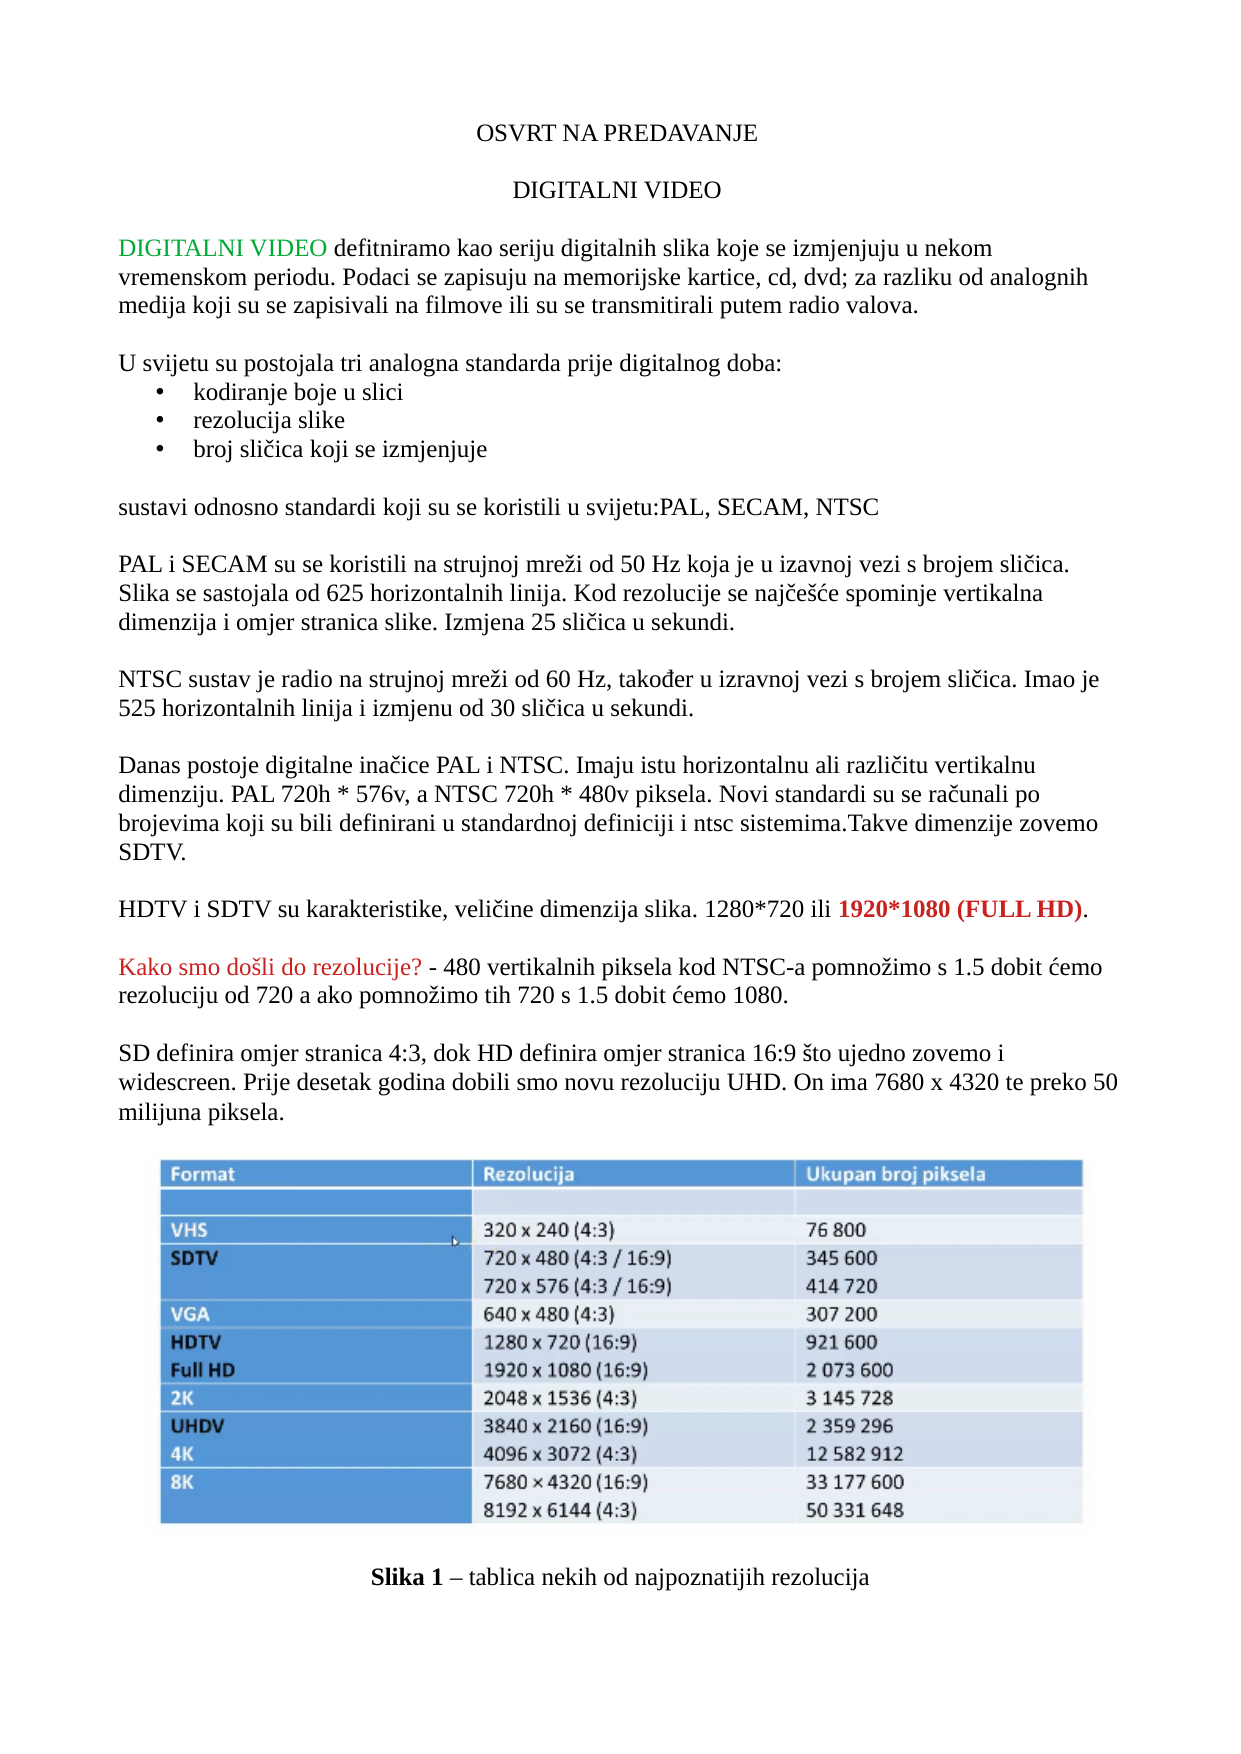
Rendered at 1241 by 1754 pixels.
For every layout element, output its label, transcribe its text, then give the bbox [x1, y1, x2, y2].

text U svijetu su postojala tri analogna standarda prije digitalnog doba: [118, 348, 1122, 377]
text PAL i SECAM su se koristili na strujnoj mreži od 50 Hz koja je u izavnoj vezi s brojem sličica. Slika se sastojala od 625 horizontalnih linija. Kod rezolucije se najčešće spominje vertikalna dimenzija i omjer stranica slike. Izmjena 25 sličica u sekundi. [118, 549, 1122, 636]
picture [147, 1155, 1093, 1533]
text DIGITALNI VIDEO defitniramo kao seriju digitalnih slika koje se izmjenjuju u nekom vremenskom periodu. Podaci se zapisuju na memorijske kartice, cd, dvd; za razliku od analognih medija koji su se zapisivali na filmove ili su se transmitirali putem radio valova. [118, 233, 1122, 319]
text DIGITALNI VIDEO [118, 176, 1122, 204]
list kodiranje boje u slici [156, 377, 1122, 406]
list broj sličica koji se izmjenjuje [156, 434, 1122, 463]
text NTSC sustav je radio na strujnoj mreži od 60 Hz, također u izravnoj vezi s brojem sličica. Imao je 525 horizontalnih linija i izmjenu od 30 sličica u sekundi. [118, 664, 1122, 722]
text Danas postoje digitalne inačice PAL i NTSC. Imaju istu horizontalnu ali različitu vertikalnu dimenziju. PAL 720h * 576v, a NTSC 720h * 480v piksela. Novi standardi su se računali po brojevima koji su bili definirani u standardnoj definiciji i ntsc sistemima.Takve dimenzije zovemo SDTV. [118, 751, 1122, 866]
list rezolucija slike [156, 406, 1122, 434]
text HDTV i SDTV su karakteristike, veličine dimenzija slika. 1280*720 ili 1920*1080 (FULL HD). [118, 894, 1122, 923]
text OSVRT NA PREDAVANJE [118, 118, 1122, 147]
text sustavi odnosno standardi koji su se koristili u svijetu:PAL, SECAM, NTSC [118, 492, 1122, 521]
text SD definira omjer stranica 4:3, dok HD definira omjer stranica 16:9 što ujedno zovemo i widescreen. Prije desetak godina dobili smo novu rezoluciju UHD. On ima 7680 x 4320 te preko 50 milijuna piksela. [118, 1038, 1122, 1126]
text Slika 1 – tablica nekih od najpoznatijih rezolucija [118, 1562, 1122, 1591]
text Kako smo došli do rezolucije? - 480 vertikalnih piksela kod NTSC-a pomnožimo s 1.5 dobit ćemo rezoluciju od 720 a ako pomnožimo tih 720 s 1.5 dobit ćemo 1080. [118, 952, 1122, 1009]
